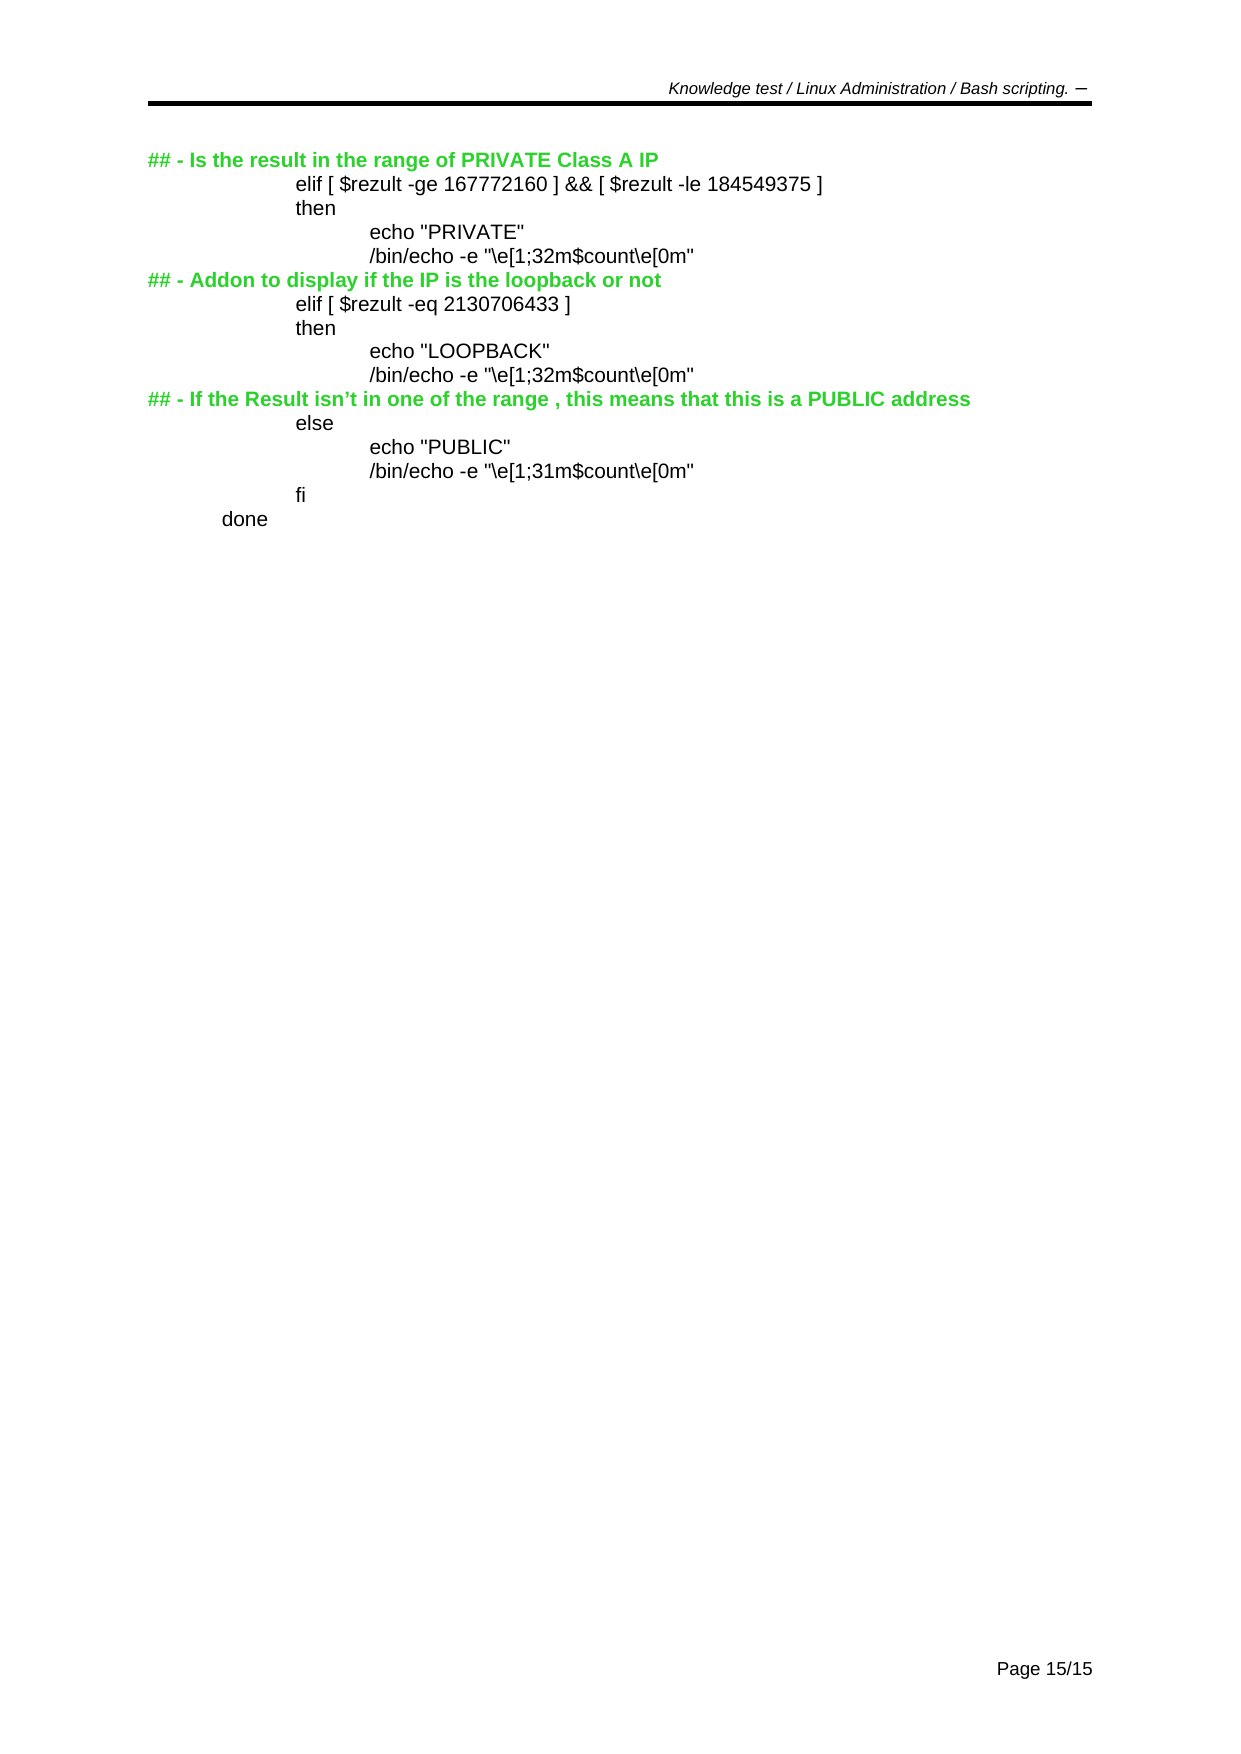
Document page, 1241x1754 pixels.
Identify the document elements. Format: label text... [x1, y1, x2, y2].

text /bin/echo -e "\e[1;31m$count\e[0m" [148, 459, 1092, 483]
text /bin/echo -e "\e[1;32m$count\e[0m" [148, 363, 1092, 387]
text else [148, 411, 1092, 435]
text then [148, 196, 1092, 219]
text then [148, 315, 1092, 339]
text echo "PRIVATE" [148, 219, 1092, 243]
text elif [ $rezult -eq 2130706433 ] [148, 291, 1092, 315]
text /bin/echo -e "\e[1;32m$count\e[0m" [148, 243, 1092, 267]
text ## - Is the result in the range of PRIVATE Class A IP [148, 148, 1092, 172]
text echo "LOOPBACK" [148, 339, 1092, 363]
text elif [ $rezult -ge 167772160 ] && [ $rezult -le 184549375 ] [148, 172, 1092, 196]
text done [148, 507, 1092, 531]
text ## - Addon to display if the IP is the loopback or not [148, 267, 1092, 291]
text ## - If the Result isn’t in one of the range , this means that this is a PUBLIC address [148, 387, 1092, 411]
text echo "PUBLIC" [148, 435, 1092, 459]
text fi [148, 483, 1092, 507]
